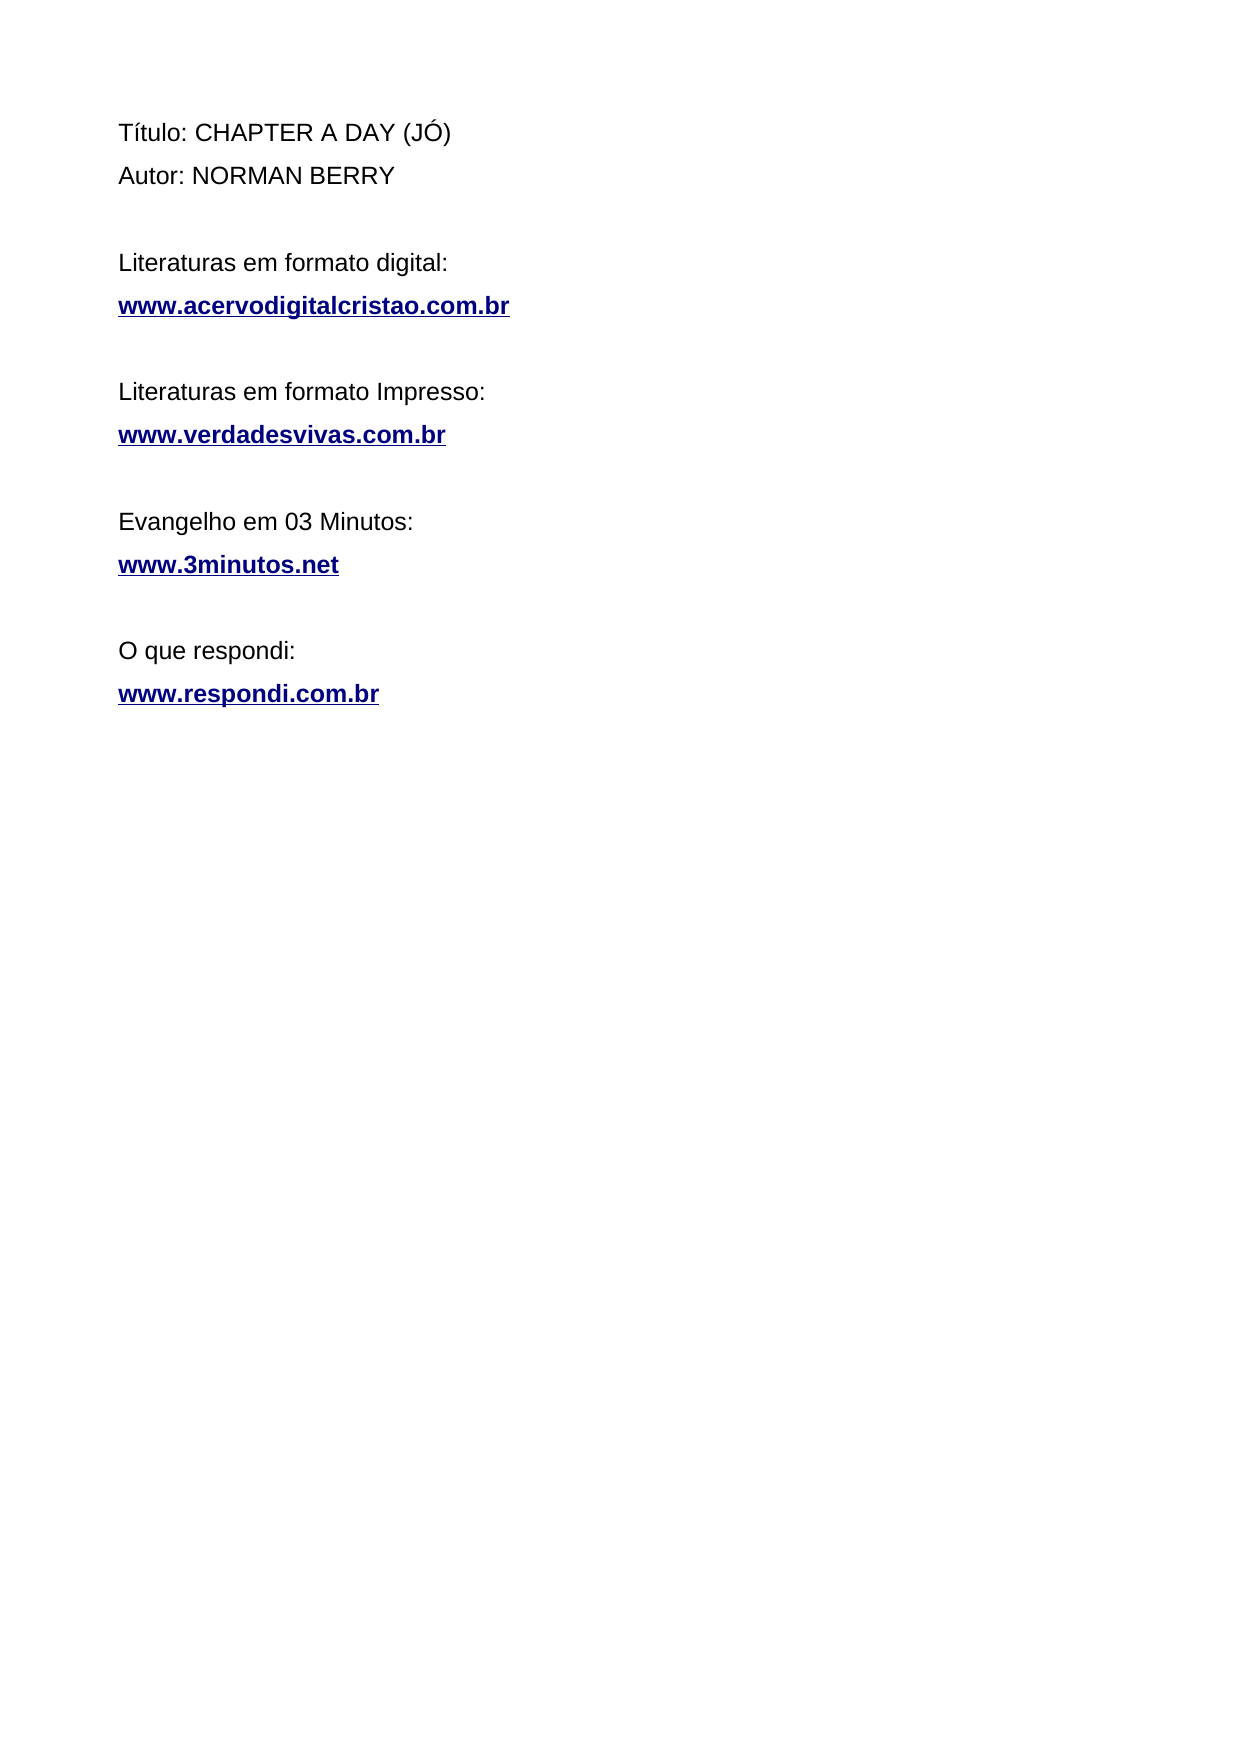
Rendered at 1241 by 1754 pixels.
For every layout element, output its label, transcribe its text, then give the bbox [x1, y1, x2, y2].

text Título: CHAPTER A DAY (JÓ) Autor: NORMAN BERRY Literaturas em formato digital: www.acervodigitalcristao.com.br Literaturas em formato Impresso: www.verdadesvivas.com.br Evangelho em 03 Minutos: www.3minutos.net O que respondi: www.respondi.com.br [118, 118, 1122, 708]
